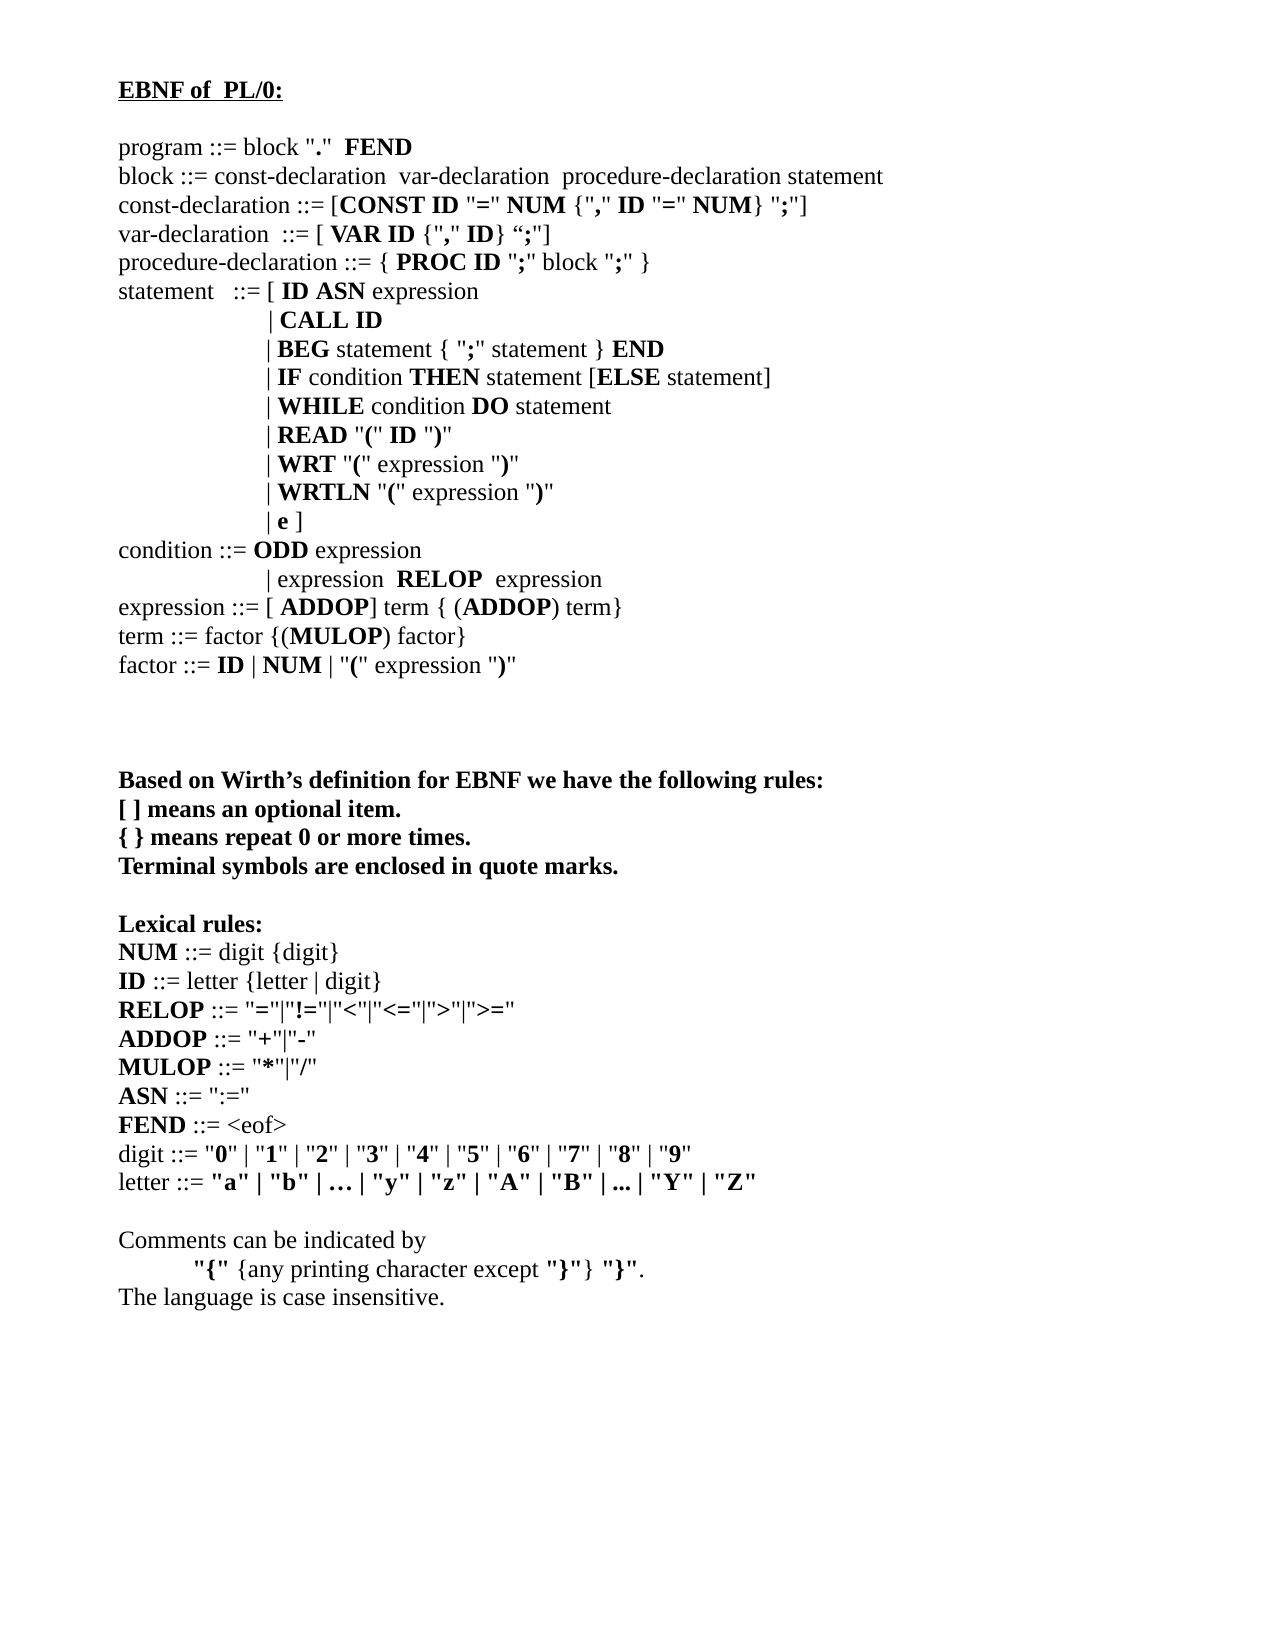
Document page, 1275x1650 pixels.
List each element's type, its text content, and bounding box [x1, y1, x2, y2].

text | expression RELOP expression [118, 564, 1157, 592]
text MULOP ::= "*"|"/" [118, 1052, 1157, 1081]
text procedure-declaration ::= { PROC ID ";" block ";" } [118, 247, 1157, 276]
text ADDOP ::= "+"|"-" [118, 1024, 1157, 1052]
text The language is case insensitive. [118, 1282, 1157, 1311]
text factor ::= ID | NUM | "(" expression ")" [118, 650, 1157, 679]
text | WHILE condition DO statement [118, 391, 1157, 420]
text | READ "(" ID ")" [118, 420, 1157, 449]
text letter ::= "a" | "b" | … | "y" | "z" | "A" | "B" | ... | "Y" | "Z" [118, 1167, 1157, 1196]
text var-declaration ::= [ VAR ID {"," ID} “;"] [118, 219, 1157, 247]
text | BEG statement { ";" statement } END [118, 334, 1157, 362]
text term ::= factor {(MULOP) factor} [118, 621, 1157, 650]
text EBNF of PL/0: [118, 75, 1157, 104]
text { } means repeat 0 or more times. [118, 822, 1157, 851]
text program ::= block "." FEND [118, 132, 1157, 161]
text FEND ::= <eof> [118, 1110, 1157, 1139]
text ID ::= letter {letter | digit} [118, 966, 1157, 995]
text | e ] [118, 506, 1157, 535]
text Comments can be indicated by [118, 1225, 1157, 1254]
text [ ] means an optional item. [118, 794, 1157, 822]
text | CALL ID [193, 305, 1157, 334]
text Lexical rules: [118, 909, 1157, 937]
text block ::= const-declaration var-declaration procedure-declaration statement [118, 161, 1157, 190]
text const-declaration ::= [CONST ID "=" NUM {"," ID "=" NUM} ";"] [118, 190, 1157, 219]
text Terminal symbols are enclosed in quote marks. [118, 851, 1157, 880]
text | WRT "(" expression ")" [118, 449, 1157, 477]
text statement ::= [ ID ASN expression [118, 276, 1157, 305]
text | WRTLN "(" expression ")" [118, 477, 1157, 506]
text ASN ::= ":=" [118, 1081, 1157, 1110]
text RELOP ::= "="|"!="|"<"|"<="|">"|">=" [118, 995, 1157, 1024]
text | IF condition THEN statement [ELSE statement] [118, 362, 1157, 391]
text expression ::= [ ADDOP] term { (ADDOP) term} [118, 592, 1157, 621]
text Based on Wirth’s definition for EBNF we have the following rules: [118, 765, 1157, 794]
text condition ::= ODD expression [118, 535, 1157, 564]
text NUM ::= digit {digit} [118, 937, 1157, 966]
text digit ::= "0" | "1" | "2" | "3" | "4" | "5" | "6" | "7" | "8" | "9" [118, 1139, 1157, 1167]
text "{" {any printing character except "}"} "}". [192, 1254, 1157, 1282]
